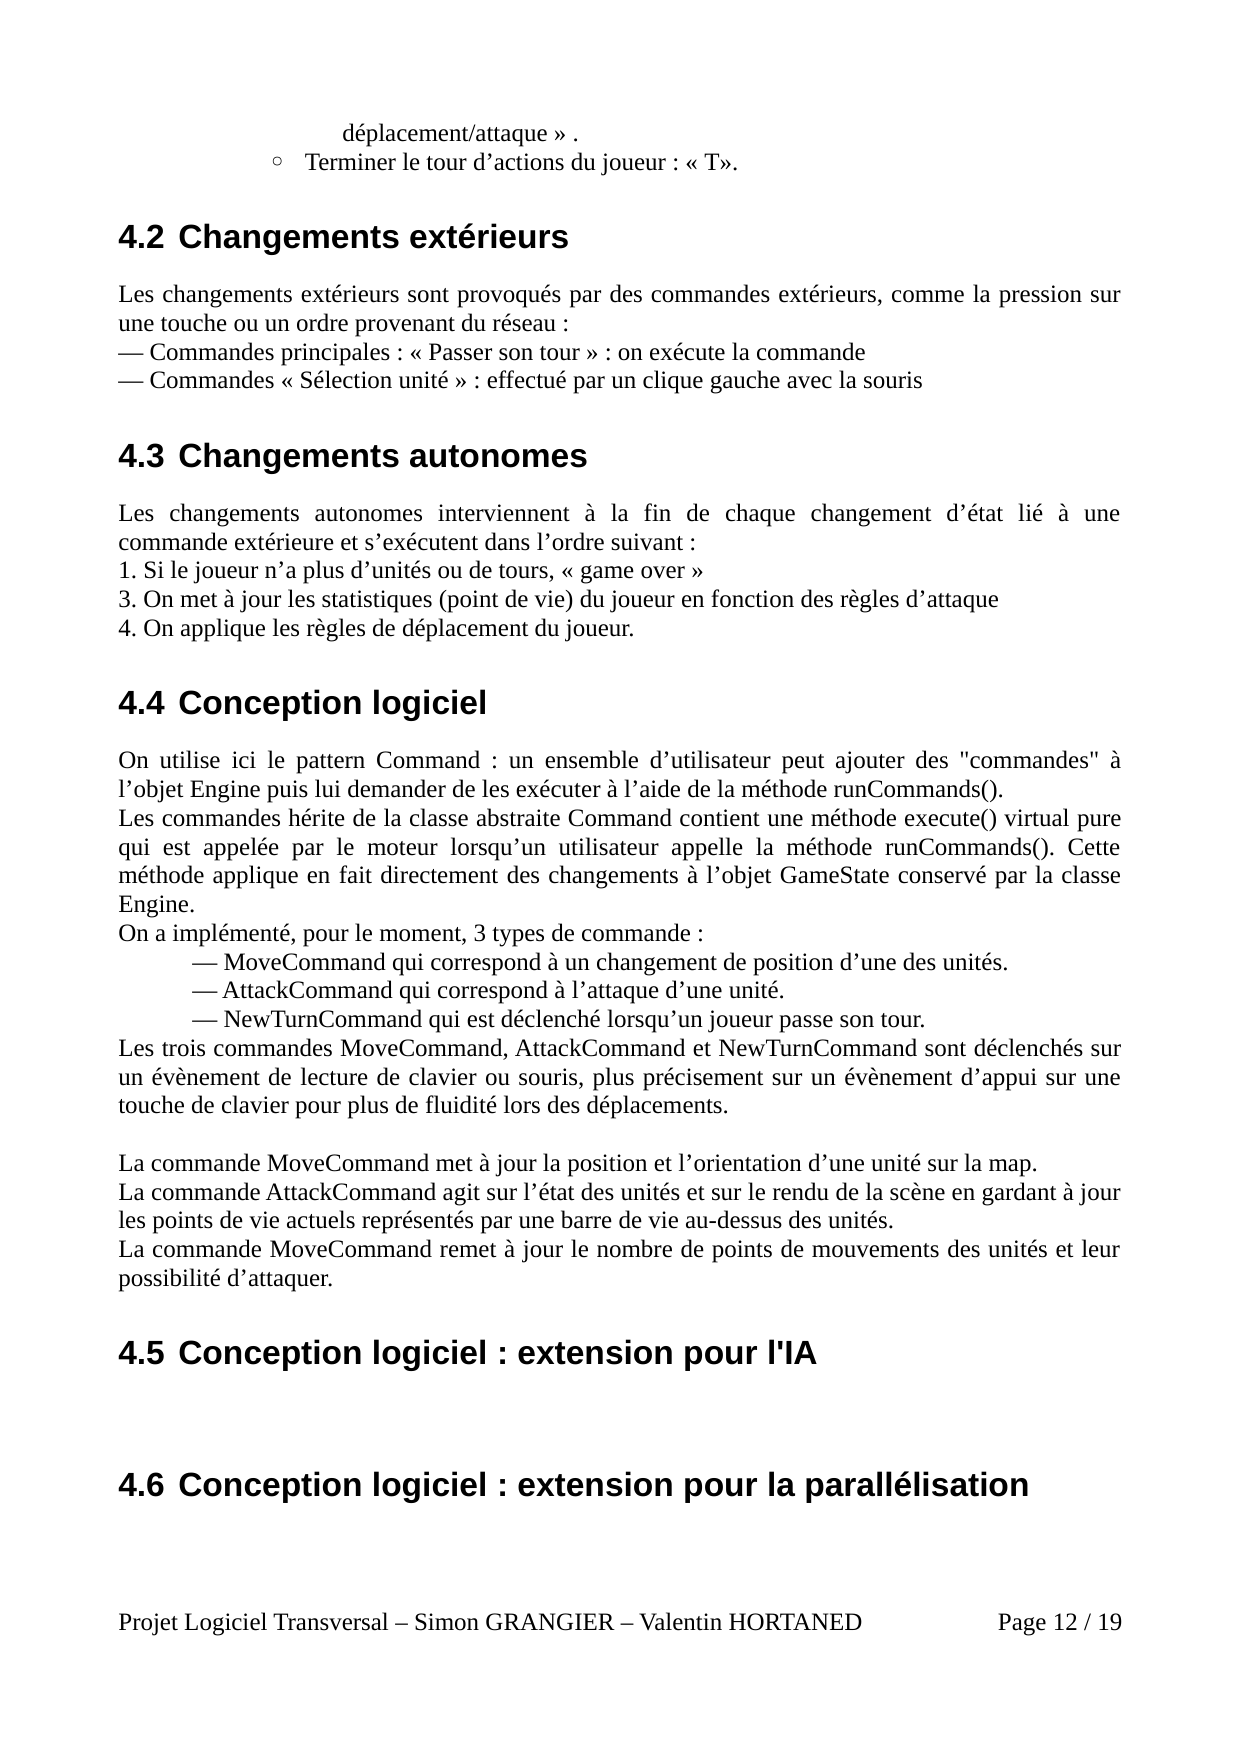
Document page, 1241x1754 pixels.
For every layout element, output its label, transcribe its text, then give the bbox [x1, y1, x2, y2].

text On utilise ici le pattern Command : un ensemble d’utilisateur peut ajouter des "commandes" à l’objet Engine puis lui demander de les exécuter à l’aide de la méthode runCommands(). [118, 745, 1122, 803]
subtitle Conception logiciel : extension pour l'IA [118, 1333, 1122, 1372]
subtitle Conception logiciel : extension pour la parallélisation [118, 1465, 1122, 1504]
text 1. Si le joueur n’a plus d’unités ou de tours, « game over » [118, 555, 1122, 584]
subtitle Conception logiciel [118, 683, 1122, 722]
text La commande AttackCommand agit sur l’état des unités et sur le rendu de la scène en gardant à jour les points de vie actuels représentés par une barre de vie au-dessus des unités. [118, 1177, 1122, 1234]
text La commande MoveCommand met à jour la position et l’orientation d’une unité sur la map. [118, 1148, 1122, 1177]
list Terminer le tour d’actions du joueur : « T». [267, 147, 1122, 176]
text La commande MoveCommand remet à jour le nombre de points de mouvements des unités et leur possibilité d’attaquer. [118, 1234, 1122, 1292]
text — NewTurnCommand qui est déclenché lorsqu’un joueur passe son tour. [118, 1004, 1122, 1033]
text Les changements autonomes interviennent à la fin de chaque changement d’état lié à une commande extérieure et s’exécutent dans l’ordre suivant : [118, 498, 1122, 555]
text 3. On met à jour les statistiques (point de vie) du joueur en fonction des règles d’attaque [118, 584, 1122, 613]
text Les trois commandes MoveCommand, AttackCommand et NewTurnCommand sont déclenchés sur un évènement de lecture de clavier ou souris, plus précisement sur un évènement d’appui sur une touche de clavier pour plus de fluidité lors des déplacements. [118, 1033, 1122, 1119]
text Les commandes hérite de la classe abstraite Command contient une méthode execute() virtual pure qui est appelée par le moteur lorsqu’un utilisateur appelle la méthode runCommands(). Cette méthode applique en fait directement des changements à l’objet GameState conservé par la classe Engine. [118, 803, 1122, 918]
list déplacement/attaque » . [304, 118, 1122, 147]
text On a implémenté, pour le moment, 3 types de commande : [118, 918, 1122, 947]
text Les changements extérieurs sont provoqués par des commandes extérieurs, comme la pression sur une touche ou un ordre provenant du réseau : [118, 279, 1122, 337]
text — AttackCommand qui correspond à l’attaque d’une unité. [118, 975, 1122, 1004]
text — Commandes principales : « Passer son tour » : on exécute la commande [118, 337, 1122, 366]
subtitle Changements extérieurs [118, 217, 1122, 256]
text — MoveCommand qui correspond à un changement de position d’une des unités. [118, 947, 1122, 975]
subtitle Changements autonomes [118, 436, 1122, 474]
text — Commandes « Sélection unité » : effectué par un clique gauche avec la souris [118, 366, 1122, 394]
text 4. On applique les règles de déplacement du joueur. [118, 613, 1122, 642]
